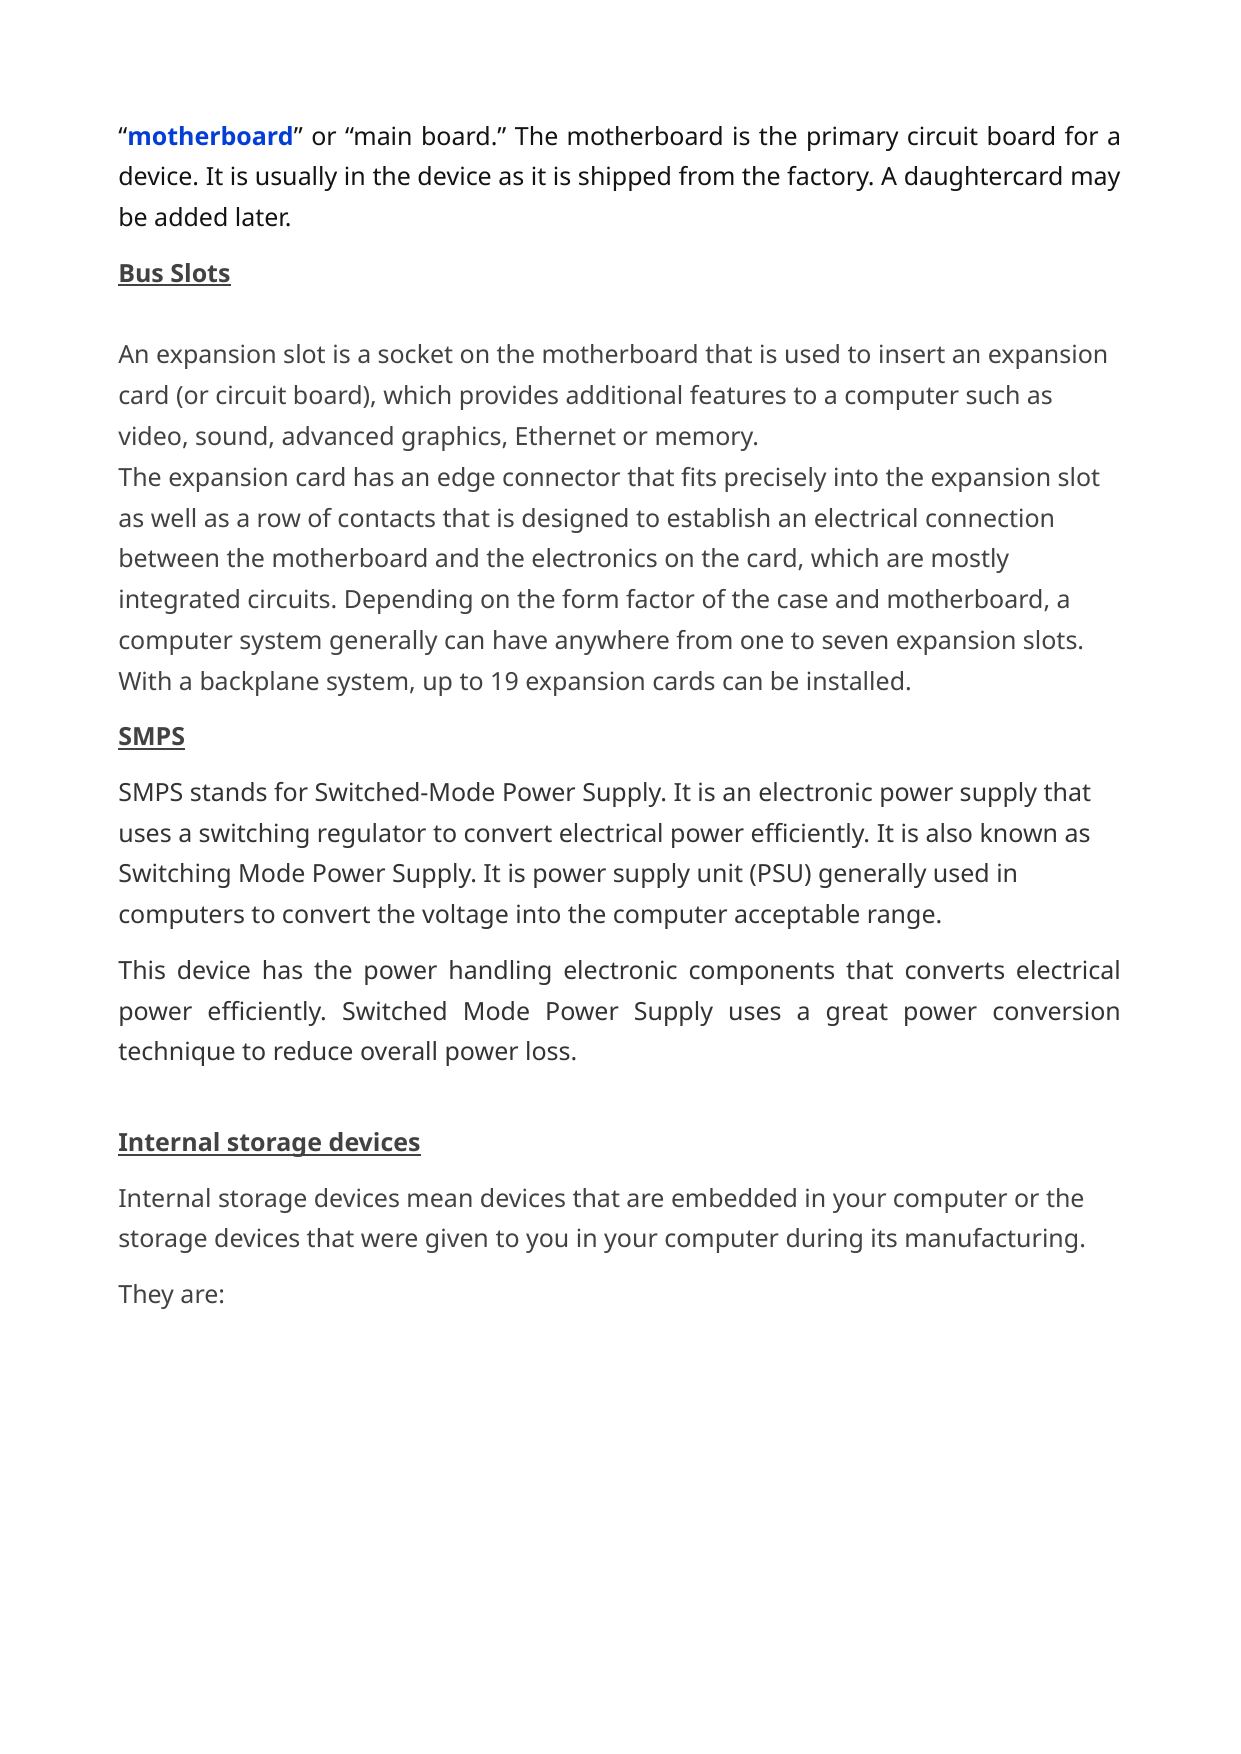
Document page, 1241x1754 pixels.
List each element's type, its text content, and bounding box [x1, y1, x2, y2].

text Bus Slots [118, 255, 1122, 289]
text SMPS [118, 719, 1122, 753]
text SMPS stands for Switched-Mode Power Supply. It is an electronic power supply that uses a switching regulator to convert electrical power efficiently. It is also known as Switching Mode Power Supply. It is power supply unit (PSU) generally used in computers to convert the voltage into the computer acceptable range. [118, 774, 1122, 931]
text Internal storage devices mean devices that are embedded in your computer or the storage devices that were given to you in your computer during its manufacturing. [118, 1180, 1122, 1255]
text This device has the power handling electronic components that converts electrical power efficiently. Switched Mode Power Supply uses a great power conversion technique to reduce overall power loss. [118, 952, 1122, 1068]
text The expansion card has an edge connector that fits precisely into the expansion slot as well as a row of contacts that is designed to establish an electrical connection between the motherboard and the electronics on the card, which are mostly integrated circuits. Depending on the form factor of the case and motherboard, a computer system generally can have anywhere from one to seven expansion slots. With a backplane system, up to 19 expansion cards can be installed. [118, 459, 1122, 698]
text “motherboard” or “main board.” The motherboard is the primary circuit board for a device. It is usually in the device as it is shipped from the factory. A daughtercard may be added later. [118, 118, 1122, 234]
text They are: [118, 1277, 1122, 1311]
text Internal storage devices [118, 1089, 1122, 1159]
text An expansion slot is a socket on the motherboard that is used to insert an expansion card (or circuit board), which provides additional features to a computer such as video, sound, advanced graphics, Ethernet or memory. [118, 337, 1122, 453]
